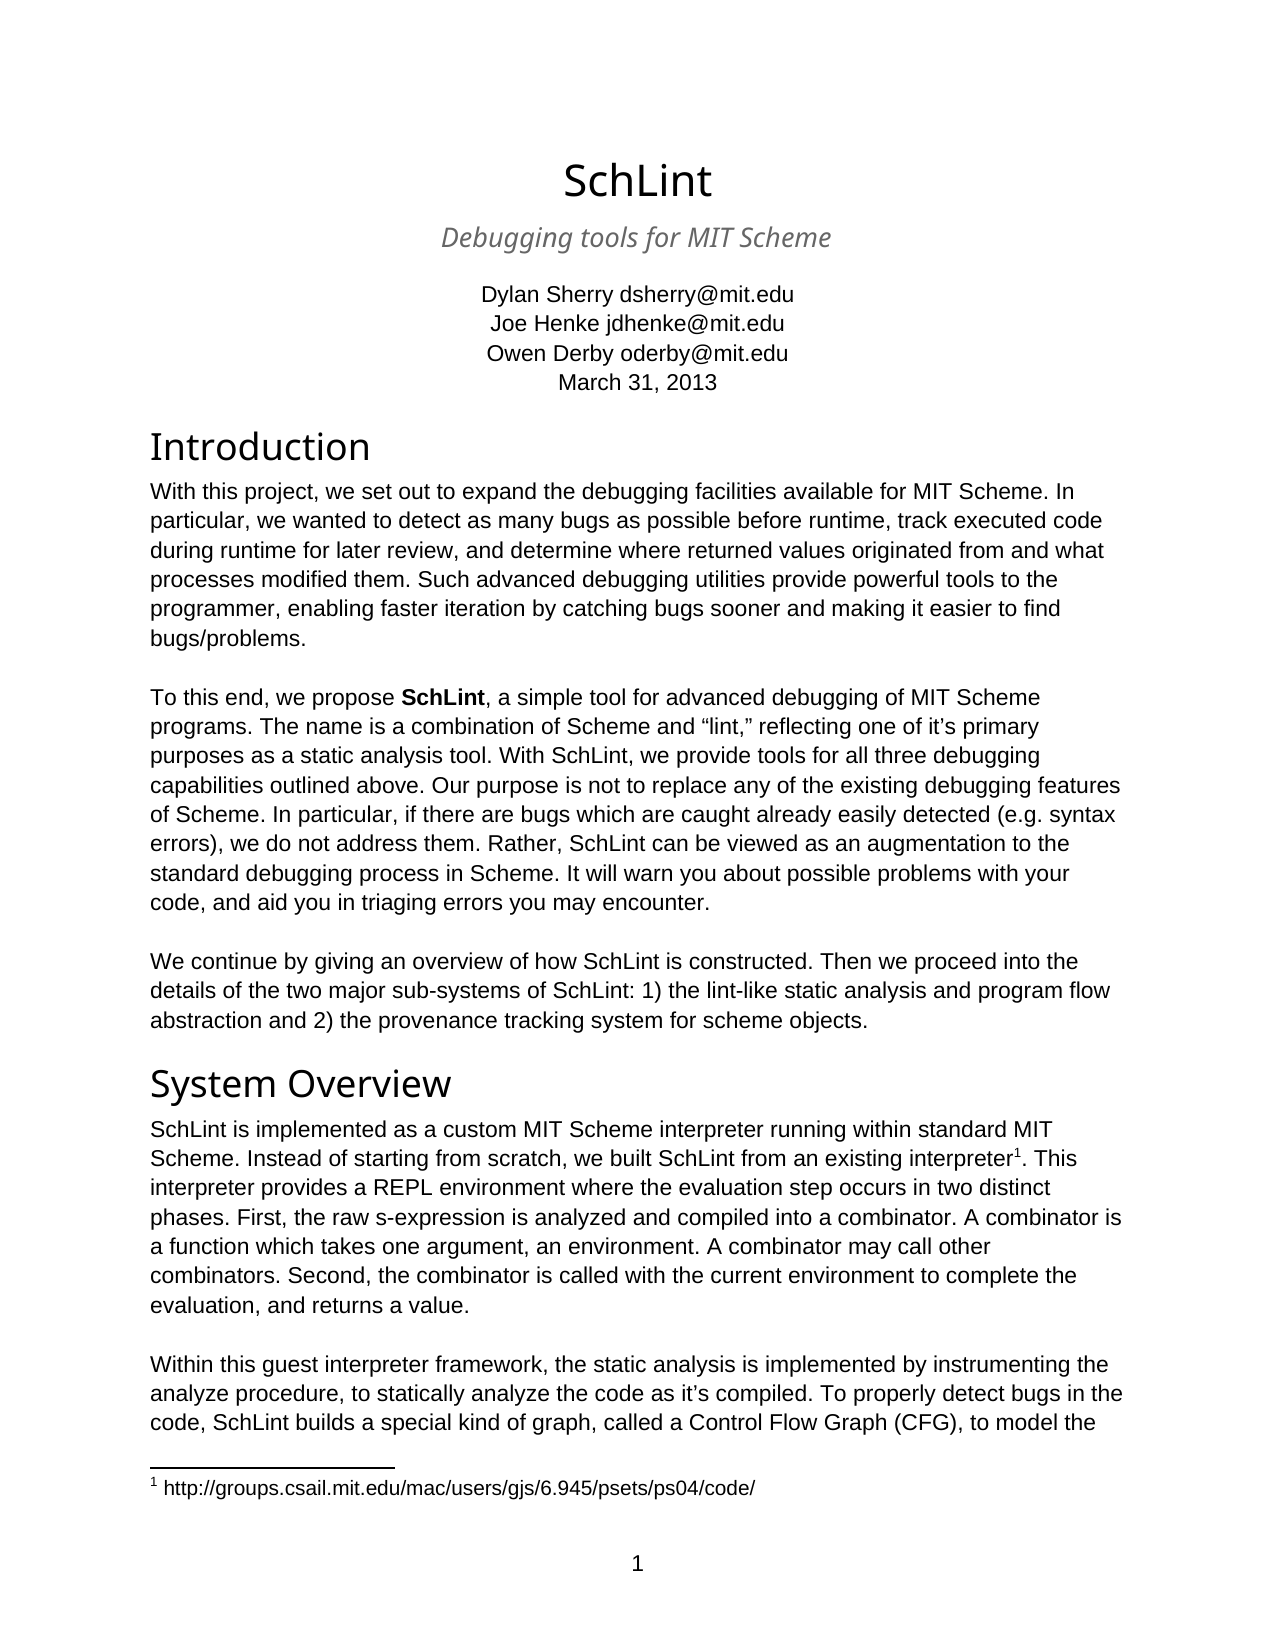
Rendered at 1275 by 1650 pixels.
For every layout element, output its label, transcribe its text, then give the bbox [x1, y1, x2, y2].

text http://groups.csail.mit.edu/mac/users/gjs/6.945/psets/ps04/code/ [150, 1474, 1125, 1500]
subtitle Debugging tools for MIT Scheme [150, 218, 1125, 255]
text March 31, 2013 [150, 370, 1125, 395]
title SchLint [150, 150, 1125, 209]
text To this end, we propose SchLint, a simple tool for advanced debugging of MIT Scheme programs. The name is a combination of Scheme and “lint,” reflecting one of it’s primary purposes as a static analysis tool. With SchLint, we provide tools for all three debugging capabilities outlined above. Our purpose is not to replace any of the existing debugging features of Scheme. In particular, if there are bugs which are caught already easily detected (e.g. syntax errors), we do not address them. Rather, SchLint can be viewed as an augmentation to the standard debugging process in Scheme. It will warn you about possible problems with your code, and aid you in triaging errors you may encounter. [150, 684, 1125, 916]
text Owen Derby oderby@mit.edu [150, 340, 1125, 366]
text We continue by giving an overview of how SchLint is constructed. Then we proceed into the details of the two major sub-systems of SchLint: 1) the lint-like static analysis and program flow abstraction and 2) the provenance tracking system for scheme objects. [150, 949, 1125, 1033]
text Joe Henke jdhenke@mit.edu [150, 311, 1125, 337]
text With this project, we set out to expand the debugging facilities available for MIT Scheme. In particular, we wanted to detect as many bugs as possible before runtime, track executed code during runtime for later review, and determine where returned values originated from and what processes modified them. Such advanced debugging utilities provide powerful tools to the programmer, enabling faster iteration by catching bugs sooner and making it easier to find bugs/problems. [150, 479, 1125, 651]
subtitle Introduction [150, 420, 1125, 471]
text Within this guest interpreter framework, the static analysis is implemented by instrumenting the analyze procedure, to statically analyze the code as it’s compiled. To properly detect bugs in the code, SchLint builds a special kind of graph, called a Control Flow Graph (CFG), to model the [150, 1351, 1125, 1436]
text Dylan Sherry dsherry@mit.edu [150, 282, 1125, 307]
text SchLint is implemented as a custom MIT Scheme interpreter running within standard MIT Scheme. Instead of starting from scratch, we built SchLint from an existing interpreter. This interpreter provides a REPL environment where the evaluation step occurs in two distinct phases. First, the raw s-expression is analyzed and compiled into a combinator. A combinator is a function which takes one argument, an environment. A combinator may call other combinators. Second, the combinator is called with the current environment to complete the evaluation, and returns a value. [150, 1116, 1125, 1318]
subtitle System Overview [150, 1058, 1125, 1109]
